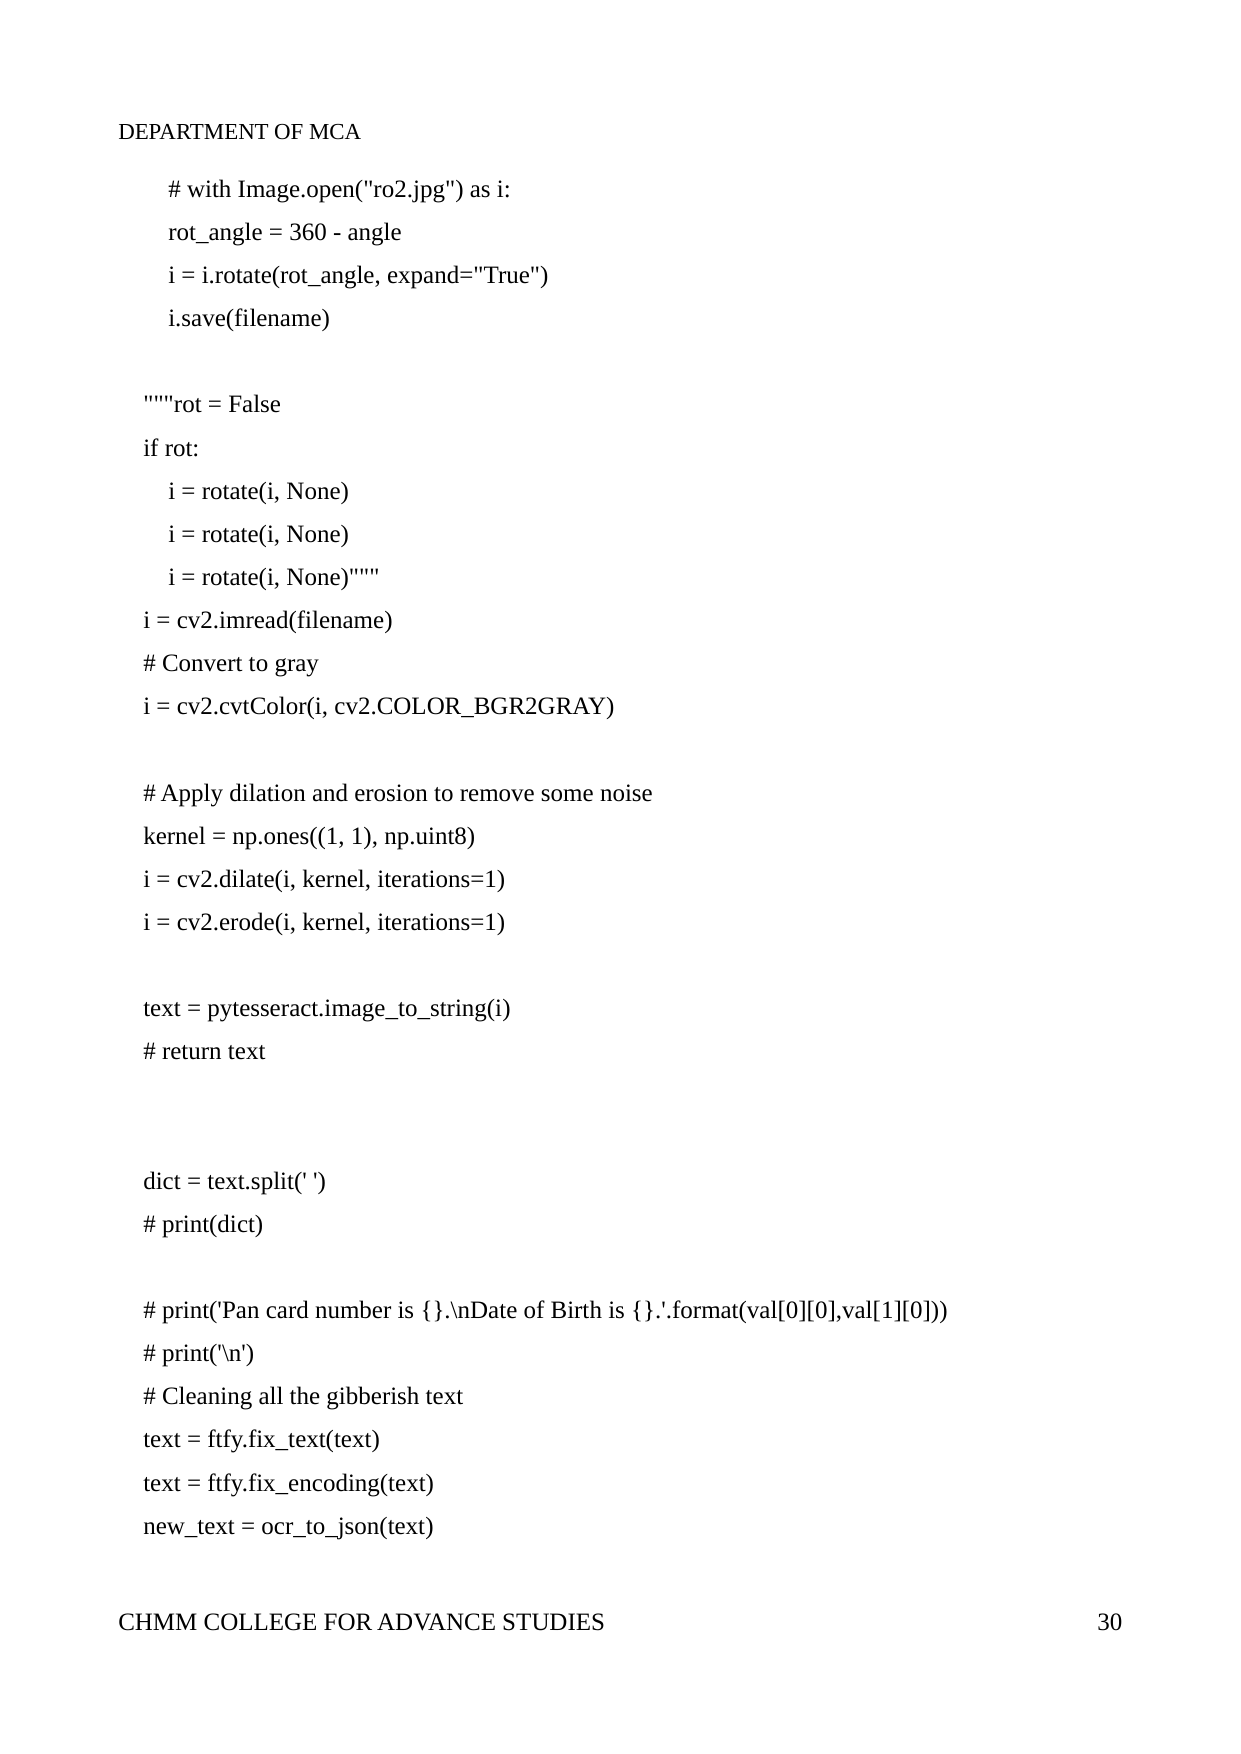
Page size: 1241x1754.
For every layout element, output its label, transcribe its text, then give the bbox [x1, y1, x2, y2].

text # Apply dilation and erosion to remove some noise [118, 778, 1122, 806]
text text = ftfy.fix_text(text) [118, 1424, 1122, 1453]
text # print('Pan card number is {}.\nDate of Birth is {}.'.format(val[0][0],val[1][0])) [118, 1295, 1122, 1324]
text kernel = np.ones((1, 1), np.uint8) [118, 821, 1122, 849]
text # print('\n') [118, 1338, 1122, 1367]
text # with Image.open("ro2.jpg") as i: [118, 174, 1122, 203]
text i = cv2.cvtColor(i, cv2.COLOR_BGR2GRAY) [118, 691, 1122, 720]
text i = rotate(i, None) [118, 476, 1122, 504]
text new_text = ocr_to_json(text) [118, 1511, 1122, 1539]
text i = rotate(i, None)""" [118, 562, 1122, 591]
text # return text [118, 1036, 1122, 1065]
text if rot: [118, 433, 1122, 461]
text i = cv2.dilate(i, kernel, iterations=1) [118, 864, 1122, 893]
text rot_angle = 360 - angle [118, 217, 1122, 246]
text text = pytesseract.image_to_string(i) [118, 993, 1122, 1022]
text i = cv2.erode(i, kernel, iterations=1) [118, 907, 1122, 936]
text dict = text.split(' ') [118, 1166, 1122, 1194]
text # Convert to gray [118, 648, 1122, 677]
text """rot = False [118, 389, 1122, 418]
text i.save(filename) [118, 303, 1122, 332]
text # print(dict) [118, 1209, 1122, 1238]
text # Cleaning all the gibberish text [118, 1381, 1122, 1410]
text i = rotate(i, None) [118, 519, 1122, 548]
text text = ftfy.fix_encoding(text) [118, 1468, 1122, 1496]
text i = cv2.imread(filename) [118, 605, 1122, 634]
text i = i.rotate(rot_angle, expand="True") [118, 260, 1122, 289]
